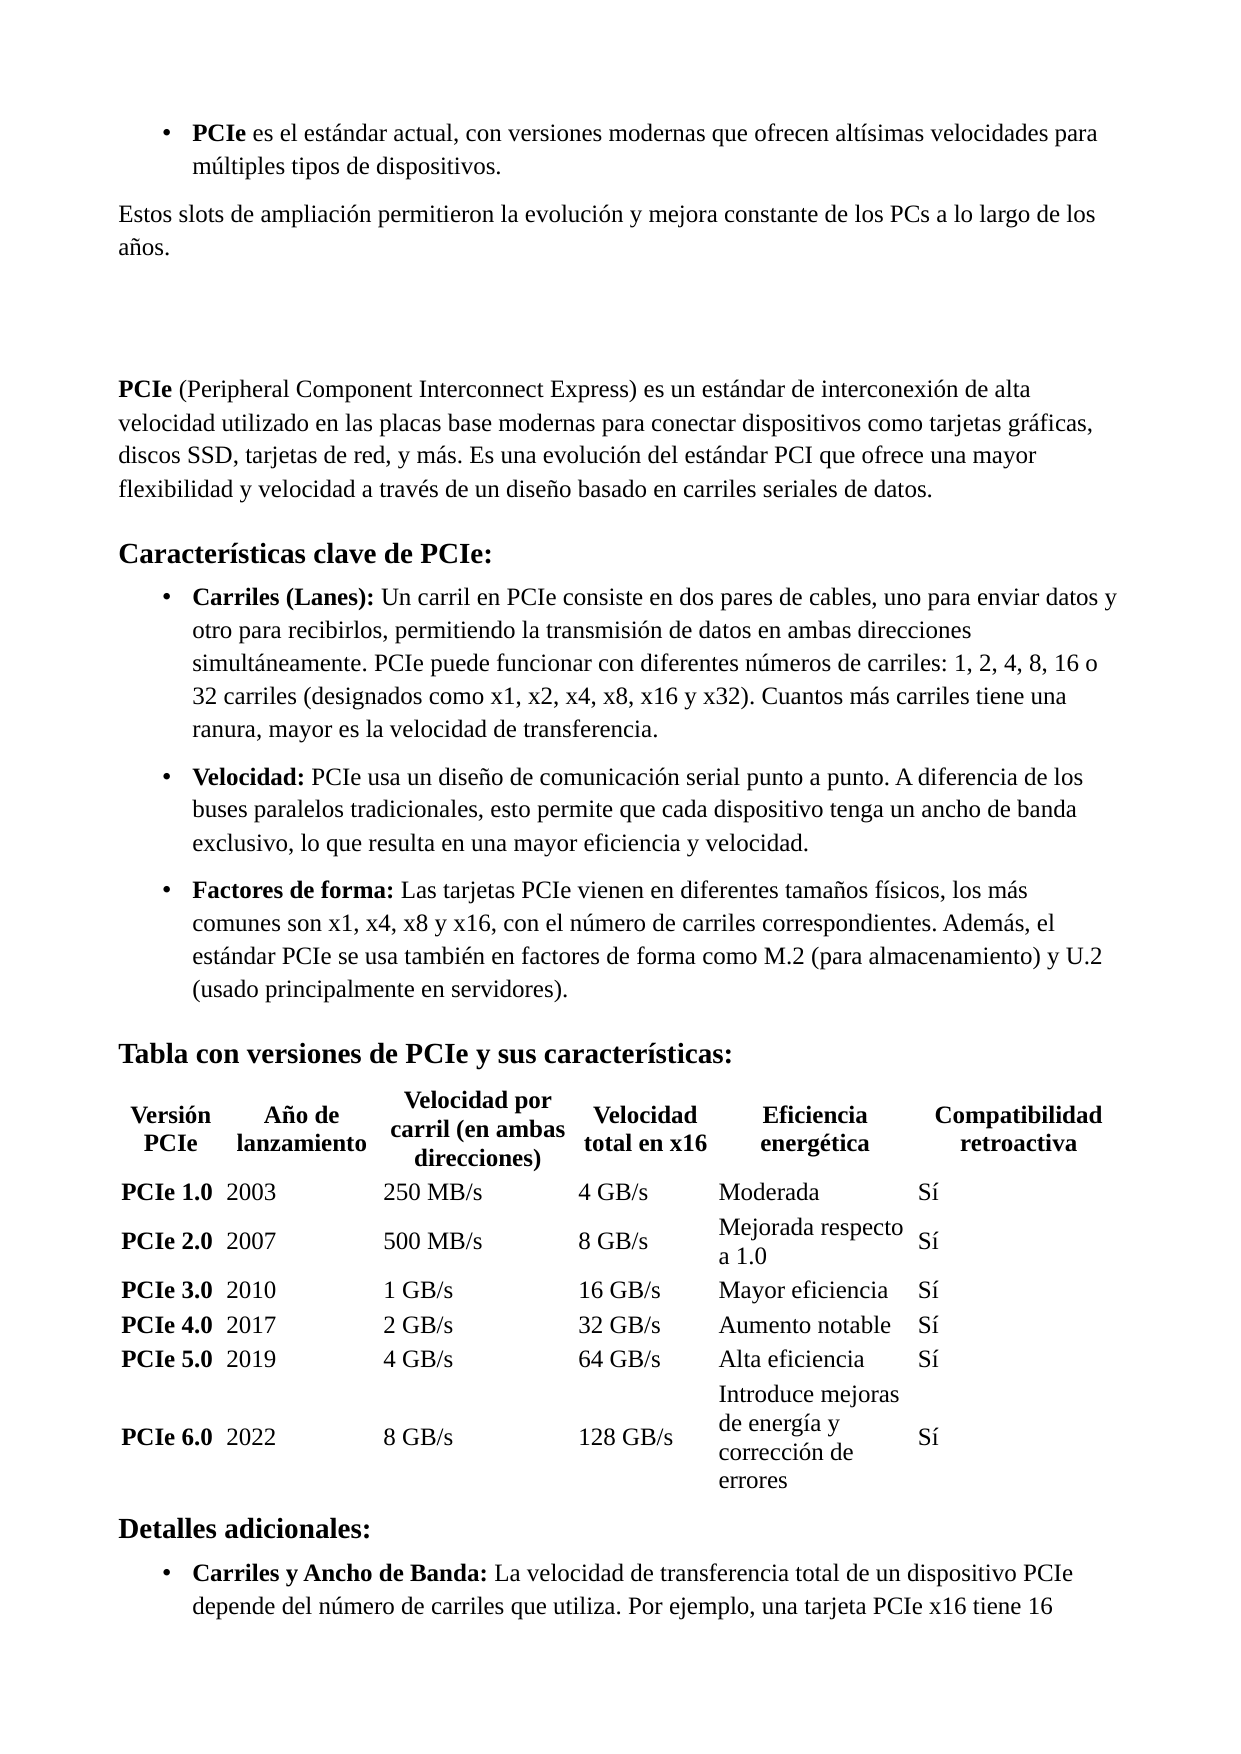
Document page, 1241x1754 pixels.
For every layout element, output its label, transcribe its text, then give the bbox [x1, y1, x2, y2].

table_cell Sí [915, 1175, 1122, 1209]
table_cell 4 GB/s [575, 1175, 715, 1209]
text Estos slots de ampliación permitieron la evolución y mejora constante de los PCs a lo largo de los años. [118, 199, 1122, 261]
table_cell 2003 [223, 1175, 380, 1209]
list Velocidad: PCIe usa un diseño de comunicación serial punto a punto. A diferencia de los buses paralelos tradicionales, esto permite que cada dispositivo tenga un ancho de banda exclusivo, lo que resulta en una mayor eficiencia y velocidad. [162, 762, 1122, 856]
subtitle Detalles adicionales: [118, 1512, 1122, 1545]
list Carriles y Ancho de Banda: La velocidad de transferencia total de un dispositivo PCIe depende del número de carriles que utiliza. Por ejemplo, una tarjeta PCIe x16 tiene 16 [162, 1558, 1122, 1619]
table_cell 250 MB/s [380, 1175, 575, 1209]
subtitle Tabla con versiones de PCIe y sus características: [118, 1036, 1122, 1070]
table_cell 2017 [223, 1307, 380, 1342]
list Factores de forma: Las tarjetas PCIe vienen en diferentes tamaños físicos, los más comunes son x1, x4, x8 y x16, con el número de carriles correspondientes. Además, el estándar PCIe se usa también en factores de forma como M.2 (para almacenamiento) y U.2 (usado principalmente en servidores). [162, 875, 1122, 1003]
table_header Año de lanzamiento [223, 1083, 380, 1174]
table_cell Sí [915, 1307, 1122, 1342]
table_cell 2 GB/s [380, 1307, 575, 1342]
table_cell 2007 [223, 1209, 380, 1272]
table_cell Sí [915, 1376, 1122, 1497]
table_cell 64 GB/s [575, 1342, 715, 1376]
table_header Versión PCIe [118, 1083, 223, 1174]
table_cell Aumento notable [715, 1307, 915, 1342]
table_cell 128 GB/s [575, 1376, 715, 1497]
table_cell Sí [915, 1273, 1122, 1307]
table_cell PCIe 5.0 [118, 1342, 223, 1376]
table_cell 500 MB/s [380, 1209, 575, 1272]
table_cell 4 GB/s [380, 1342, 575, 1376]
subtitle Características clave de PCIe: [118, 536, 1122, 569]
table_cell Moderada [715, 1175, 915, 1209]
list PCIe es el estándar actual, con versiones modernas que ofrecen altísimas velocidades para múltiples tipos de dispositivos. [162, 118, 1122, 180]
table_header Eficiencia energética [715, 1083, 915, 1174]
list Carriles (Lanes): Un carril en PCIe consiste en dos pares de cables, uno para enviar datos y otro para recibirlos, permitiendo la transmisión de datos en ambas direcciones simultáneamente. PCIe puede funcionar con diferentes números de carriles: 1, 2, 4, 8, 16 o 32 carriles (designados como x1, x2, x4, x8, x16 y x32). Cuantos más carriles tiene una ranura, mayor es la velocidad de transferencia. [162, 582, 1122, 743]
table_cell 2022 [223, 1376, 380, 1497]
table_cell Alta eficiencia [715, 1342, 915, 1376]
table_cell 2019 [223, 1342, 380, 1376]
table_cell PCIe 3.0 [118, 1273, 223, 1307]
table_cell PCIe 2.0 [118, 1209, 223, 1272]
table_cell Sí [915, 1209, 1122, 1272]
table_header Compatibilidad retroactiva [915, 1083, 1122, 1174]
table_cell 8 GB/s [380, 1376, 575, 1497]
table_cell 32 GB/s [575, 1307, 715, 1342]
table_cell Mejorada respecto a 1.0 [715, 1209, 915, 1272]
table_cell PCIe 1.0 [118, 1175, 223, 1209]
table_header Velocidad total en x16 [575, 1083, 715, 1174]
table_cell 16 GB/s [575, 1273, 715, 1307]
table_cell PCIe 4.0 [118, 1307, 223, 1342]
table_cell 8 GB/s [575, 1209, 715, 1272]
table_cell Introduce mejoras de energía y corrección de errores [715, 1376, 915, 1497]
table_header Velocidad por carril (en ambas direcciones) [380, 1083, 575, 1174]
table_cell 2010 [223, 1273, 380, 1307]
table_cell 1 GB/s [380, 1273, 575, 1307]
table_cell Mayor eficiencia [715, 1273, 915, 1307]
text PCIe (Peripheral Component Interconnect Express) es un estándar de interconexión de alta velocidad utilizado en las placas base modernas para conectar dispositivos como tarjetas gráficas, discos SSD, tarjetas de red, y más. Es una evolución del estándar PCI que ofrece una mayor flexibilidad y velocidad a través de un diseño basado en carriles seriales de datos. [118, 374, 1122, 502]
table_cell PCIe 6.0 [118, 1376, 223, 1497]
table_cell Sí [915, 1342, 1122, 1376]
